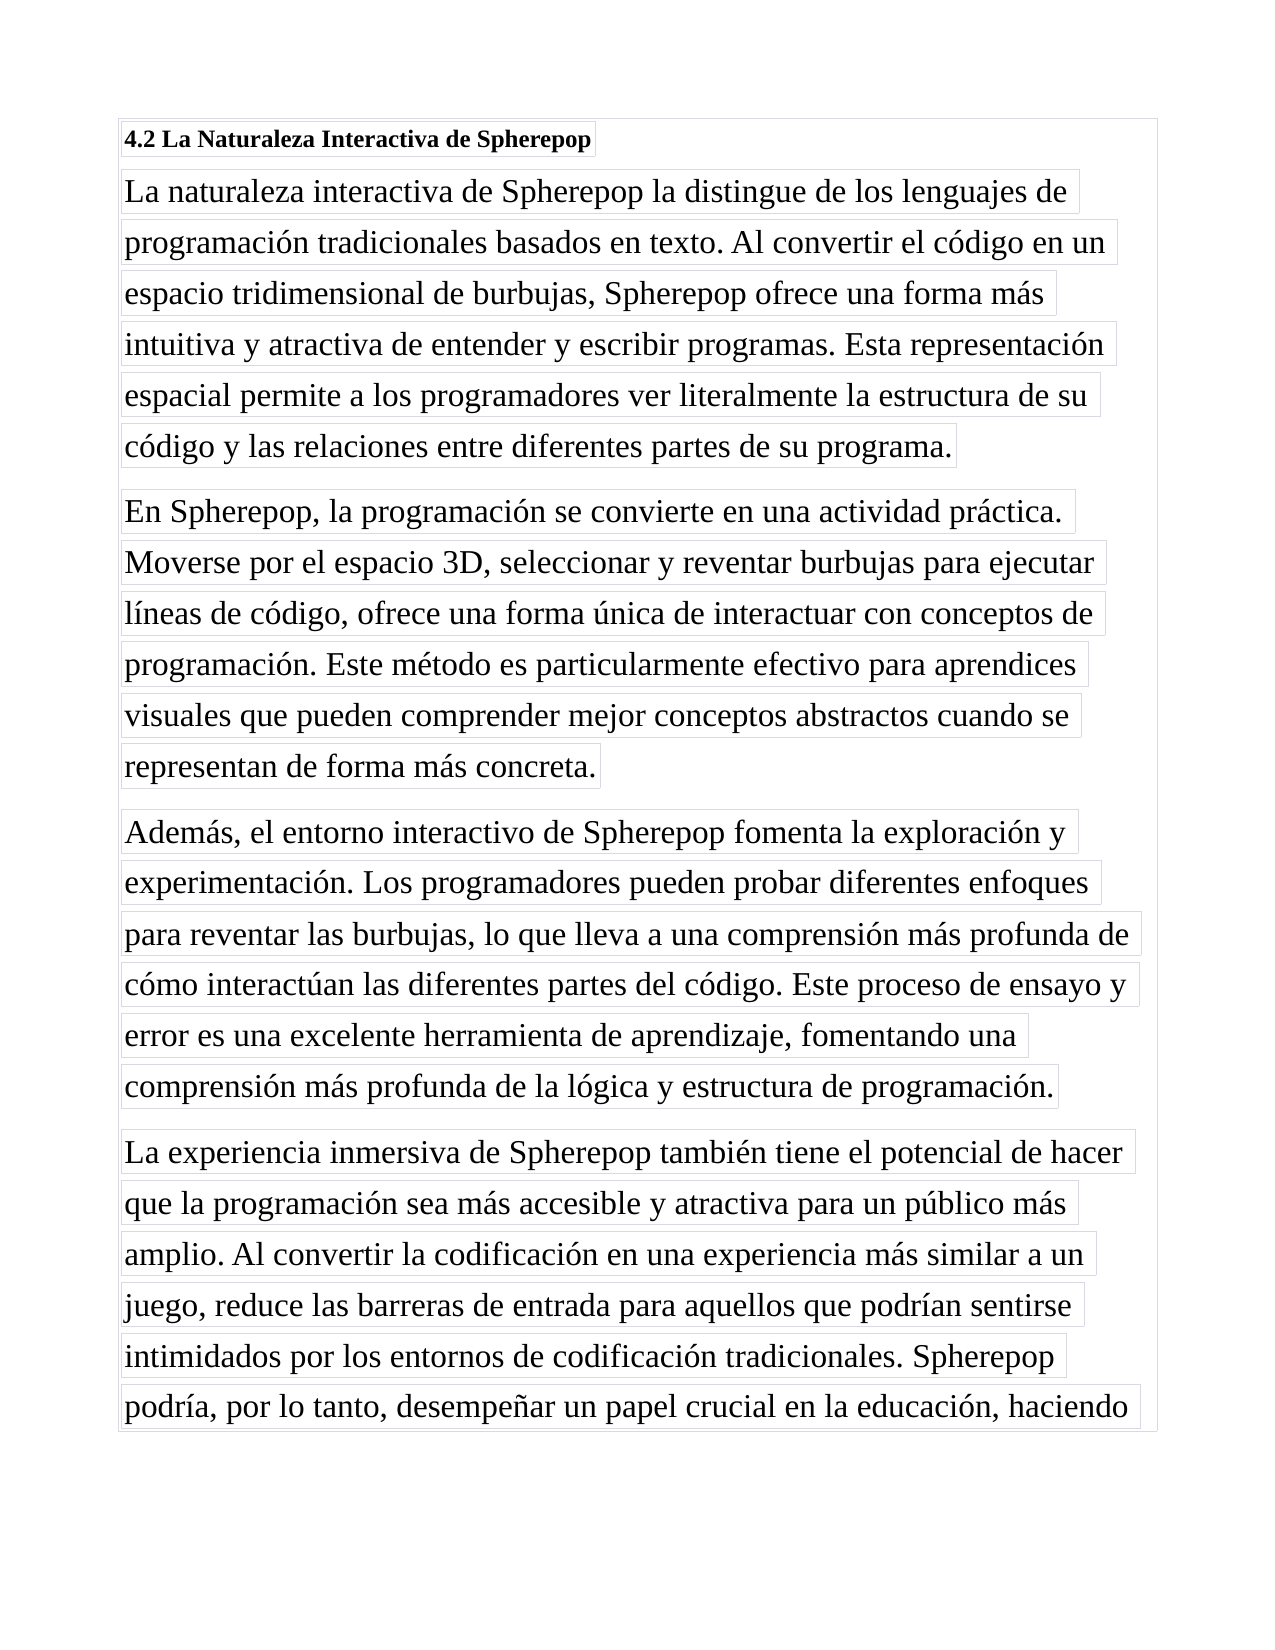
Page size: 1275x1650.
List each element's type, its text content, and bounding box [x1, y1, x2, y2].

text En Spherepop, la programación se convierte en una actividad práctica. Moverse por el espacio 3D, seleccionar y reventar burbujas para ejecutar líneas de código, ofrece una forma única de interactuar con conceptos de programación. Este método es particularmente efectivo para aprendices visuales que pueden comprender mejor conceptos abstractos cuando se representan de forma más concreta. [119, 486, 1157, 788]
text Además, el entorno interactivo de Spherepop fomenta la exploración y experimentación. Los programadores pueden probar diferentes enfoques para reventar las burbujas, lo que lleva a una comprensión más profunda de cómo interactúan las diferentes partes del código. Este proceso de ensayo y error es una excelente herramienta de aprendizaje, fomentando una comprensión más profunda de la lógica y estructura de programación. [119, 806, 1157, 1108]
text La experiencia inmersiva de Spherepop también tiene el potencial de hacer que la programación sea más accesible y atractiva para un público más amplio. Al convertir la codificación en una experiencia más similar a un juego, reduce las barreras de entrada para aquellos que podrían sentirse intimidados por los entornos de codificación tradicionales. Spherepop podría, por lo tanto, desempeñar un papel crucial en la educación, haciendo [119, 1126, 1157, 1431]
subtitle 4.2 La Naturaleza Interactiva de Spherepop [119, 119, 1157, 156]
text La naturaleza interactiva de Spherepop la distingue de los lenguajes de programación tradicionales basados en texto. Al convertir el código en un espacio tridimensional de burbujas, Spherepop ofrece una forma más intuitiva y atractiva de entender y escribir programas. Esta representación espacial permite a los programadores ver literalmente la estructura de su código y las relaciones entre diferentes partes de su programa. [119, 165, 1157, 467]
